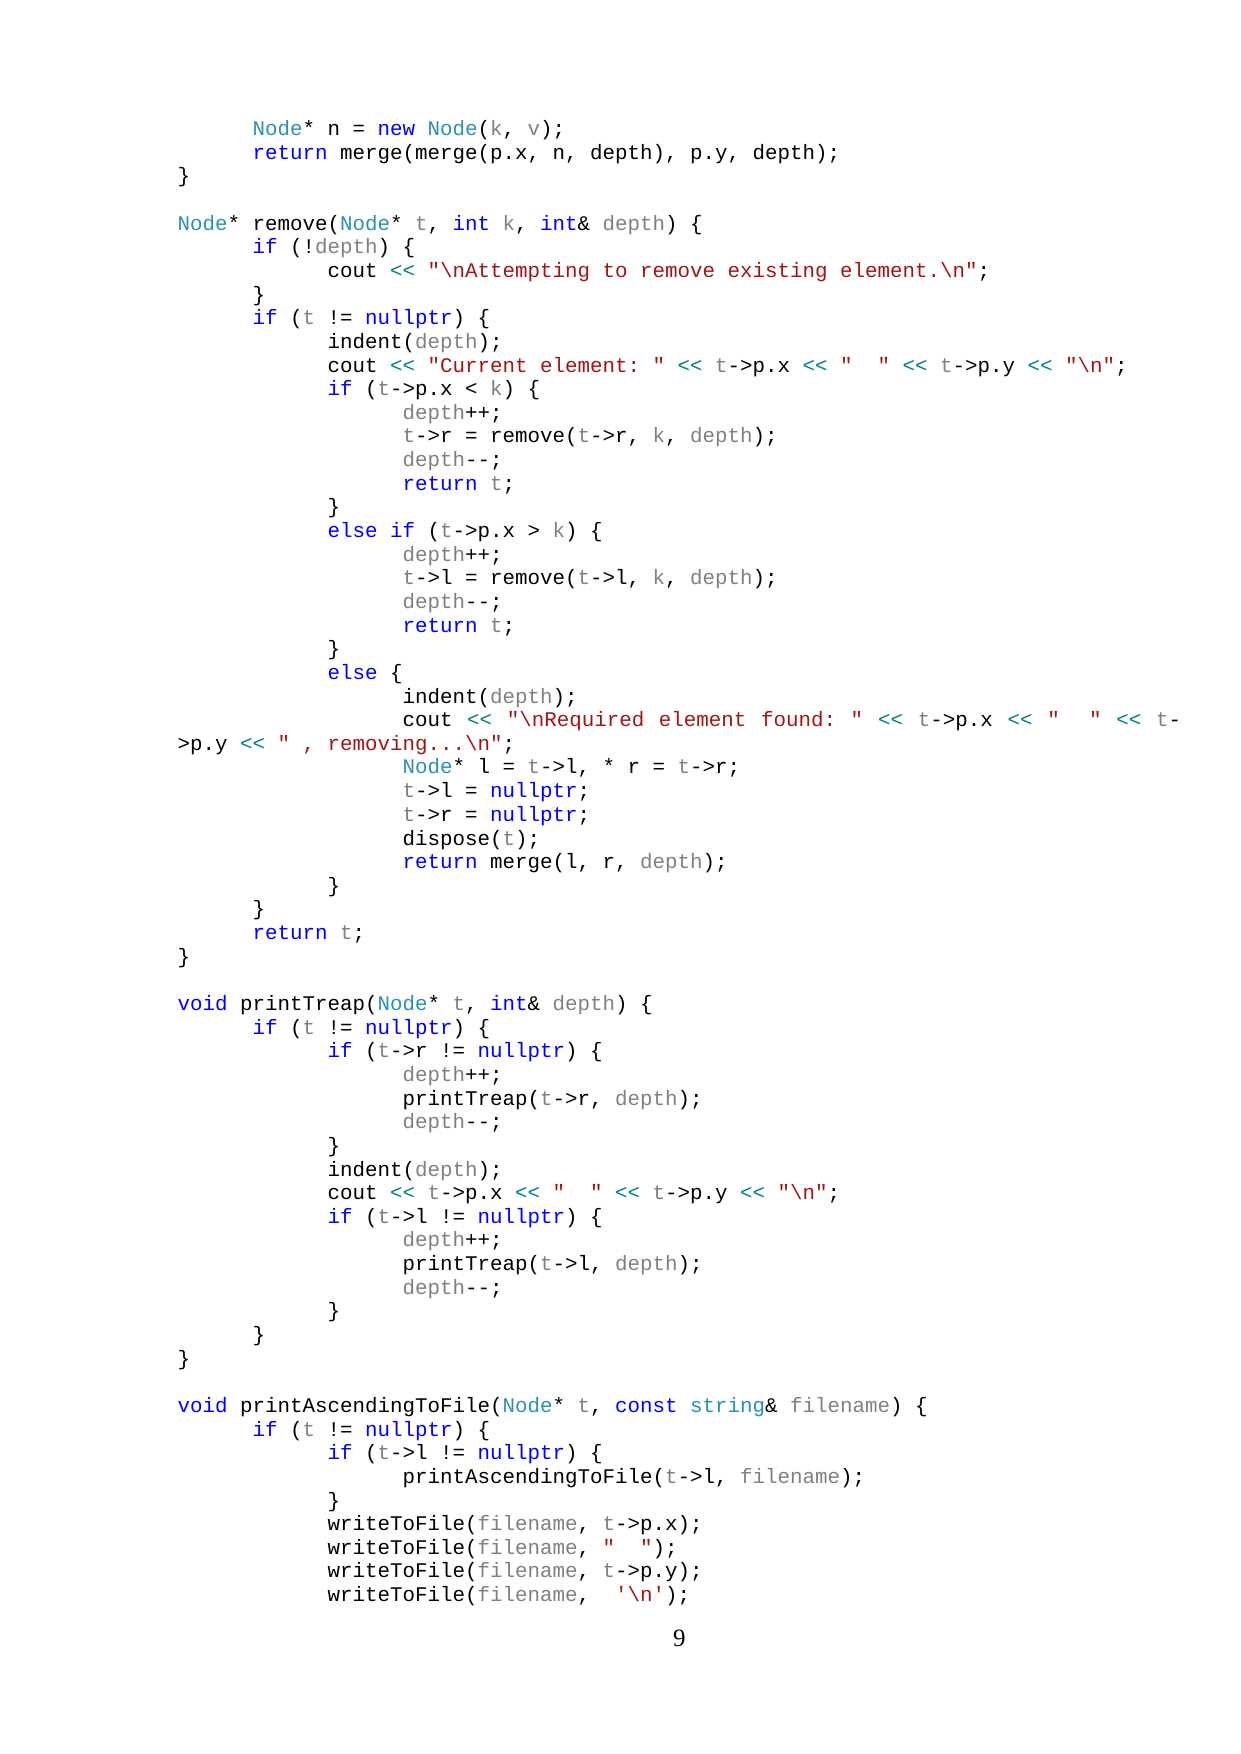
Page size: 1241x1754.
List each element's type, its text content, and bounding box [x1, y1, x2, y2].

text depth--; [177, 449, 1181, 473]
text void printAscendingToFile(Node* t, const string& filename) { [177, 1395, 1181, 1419]
text depth--; [177, 1111, 1181, 1135]
text } [177, 638, 1181, 662]
text writeToFile(filename, '\n'); [177, 1584, 1181, 1608]
text if (t->l != nullptr) { [177, 1442, 1181, 1466]
text t->r = remove(t->r, k, depth); [177, 426, 1181, 449]
text } [177, 1489, 1181, 1513]
text depth--; [177, 1277, 1181, 1300]
text } [177, 946, 1181, 969]
text if (t->l != nullptr) { [177, 1206, 1181, 1229]
text writeToFile(filename, t->p.y); [177, 1561, 1181, 1584]
text printTreap(t->l, depth); [177, 1253, 1181, 1277]
text t->l = nullptr; [177, 780, 1181, 804]
text cout << "Current element: " << t->p.x << " " << t->p.y << "\n"; [177, 354, 1181, 378]
text Node* l = t->l, * r = t->r; [177, 757, 1181, 780]
text cout << "\nRequired element found: " << t->p.x << " " << t->p.y << " , removing...\n"; [177, 709, 1181, 757]
text writeToFile(filename, t->p.x); [177, 1513, 1181, 1537]
text depth++; [177, 544, 1181, 567]
text return t; [177, 473, 1181, 496]
text return t; [177, 615, 1181, 638]
text } [177, 1300, 1181, 1324]
text depth++; [177, 1229, 1181, 1253]
text cout << t->p.x << " " << t->p.y << "\n"; [177, 1182, 1181, 1206]
text return t; [177, 922, 1181, 946]
text else { [177, 662, 1181, 686]
text else if (t->p.x > k) { [177, 520, 1181, 544]
text if (t != nullptr) { [177, 1017, 1181, 1040]
text return merge(l, r, depth); [177, 851, 1181, 875]
text t->l = remove(t->l, k, depth); [177, 567, 1181, 591]
text depth++; [177, 1064, 1181, 1088]
text void printTreap(Node* t, int& depth) { [177, 993, 1181, 1017]
text if (!depth) { [177, 236, 1181, 260]
text } [177, 1135, 1181, 1158]
text if (t->p.x < k) { [177, 378, 1181, 402]
text t->r = nullptr; [177, 804, 1181, 827]
text cout << "\nAttempting to remove existing element.\n"; [177, 260, 1181, 284]
text } [177, 284, 1181, 307]
text depth++; [177, 402, 1181, 426]
text return merge(merge(p.x, n, depth), p.y, depth); [177, 142, 1181, 165]
text dispose(t); [177, 827, 1181, 851]
text if (t != nullptr) { [177, 307, 1181, 331]
text } [177, 165, 1181, 189]
text } [177, 898, 1181, 922]
text } [177, 1324, 1181, 1348]
text if (t != nullptr) { [177, 1419, 1181, 1442]
text printAscendingToFile(t->l, filename); [177, 1466, 1181, 1489]
text } [177, 875, 1181, 898]
text Node* remove(Node* t, int k, int& depth) { [177, 213, 1181, 236]
text writeToFile(filename, " "); [177, 1537, 1181, 1561]
text if (t->r != nullptr) { [177, 1040, 1181, 1064]
text indent(depth); [177, 1158, 1181, 1182]
text } [177, 1348, 1181, 1371]
text } [177, 496, 1181, 520]
text indent(depth); [177, 686, 1181, 709]
text Node* n = new Node(k, v); [177, 118, 1181, 142]
text depth--; [177, 591, 1181, 615]
text indent(depth); [177, 331, 1181, 354]
text printTreap(t->r, depth); [177, 1088, 1181, 1111]
